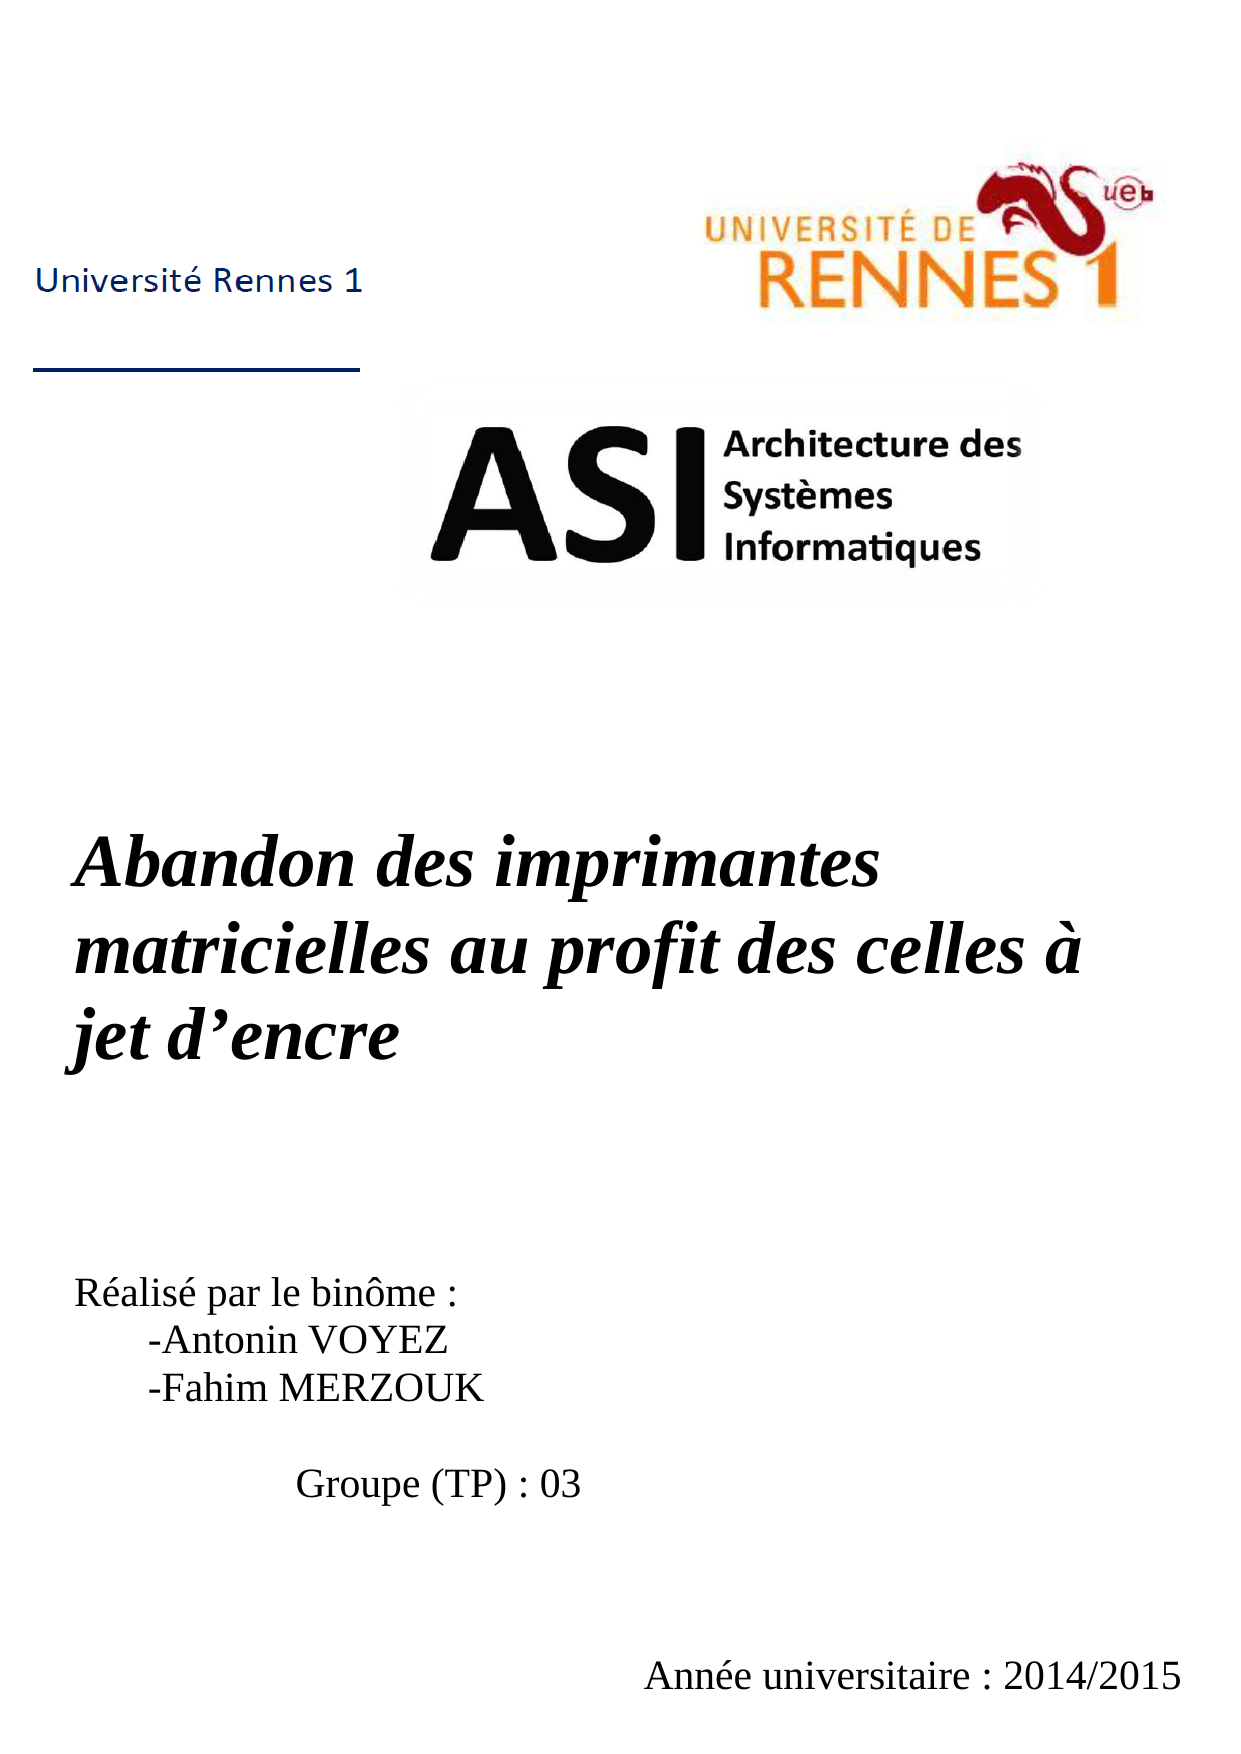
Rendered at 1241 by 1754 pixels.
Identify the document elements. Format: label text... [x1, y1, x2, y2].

text Abandon des imprimantes matricielles au profit des celles à jet d’encre [74, 817, 1181, 1075]
text Groupe (TP) : 03 [74, 1459, 1181, 1507]
text -Antonin VOYEZ [74, 1315, 1181, 1363]
text -Fahim MERZOUK [74, 1363, 1181, 1411]
text Réalisé par le binôme : [74, 1267, 1181, 1315]
text Année universitaire : 2014/2015 [74, 1650, 1181, 1698]
picture [14, 103, 1241, 625]
